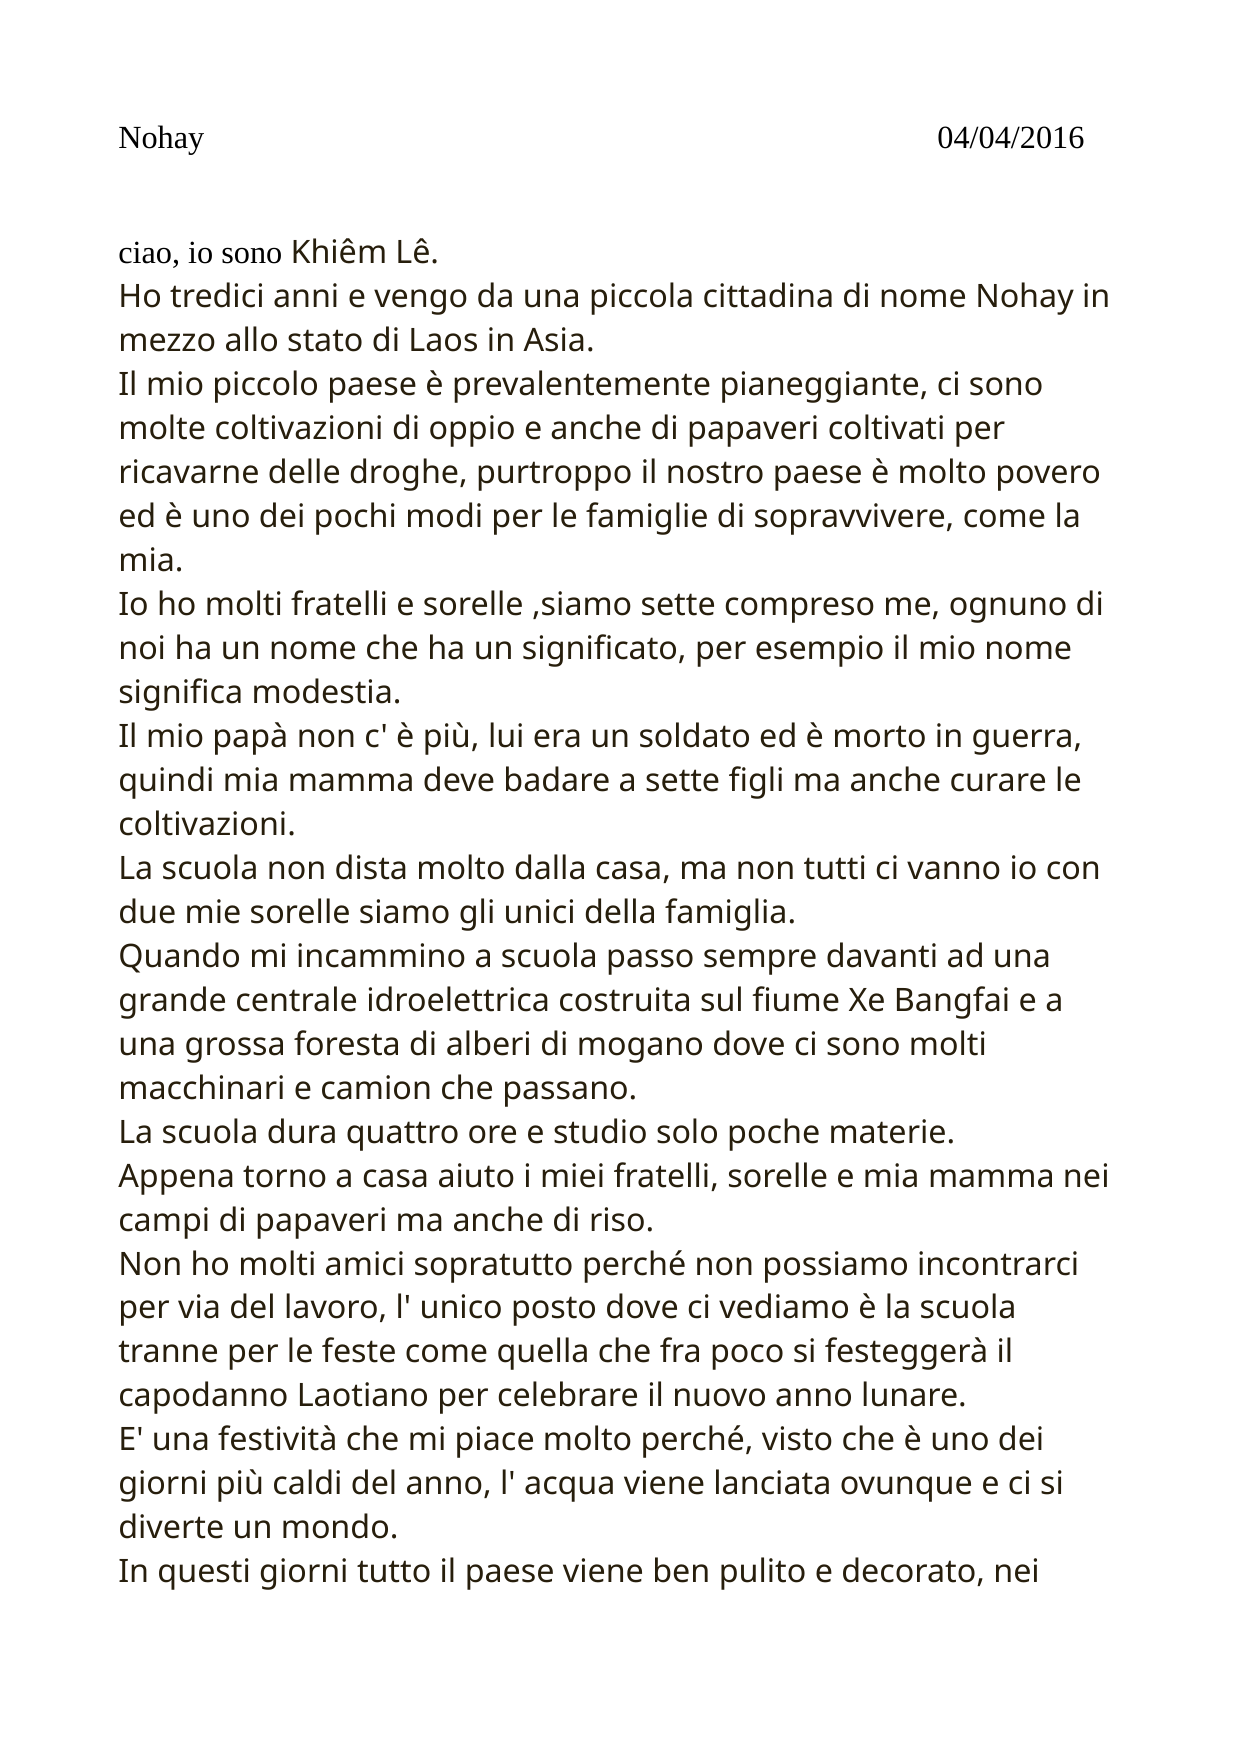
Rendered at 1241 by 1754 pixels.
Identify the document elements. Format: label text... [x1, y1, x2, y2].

text La scuola dura quattro ore e studio solo poche materie. [118, 1108, 1122, 1152]
text ciao, io sono Khiêm Lê. [118, 229, 1122, 273]
text Appena torno a casa aiuto i miei fratelli, sorelle e mia mamma nei campi di papaveri ma anche di riso. [118, 1152, 1122, 1240]
text E' una festività che mi piace molto perché, visto che è uno dei giorni più caldi del anno, l' acqua viene lanciata ovunque e ci si diverte un mondo. [118, 1416, 1122, 1548]
text Ho tredici anni e vengo da una piccola cittadina di nome Nohay in mezzo allo stato di Laos in Asia. [118, 273, 1122, 361]
text La scuola non dista molto dalla casa, ma non tutti ci vanno io con due mie sorelle siamo gli unici della famiglia. [118, 845, 1122, 933]
text Io ho molti fratelli e sorelle ,siamo sette compreso me, ognuno di noi ha un nome che ha un significato, per esempio il mio nome significa modestia. [118, 581, 1122, 713]
text Quando mi incammino a scuola passo sempre davanti ad una grande centrale idroelettrica costruita sul fiume Xe Bangfai e a una grossa foresta di alberi di mogano dove ci sono molti macchinari e camion che passano. [118, 933, 1122, 1108]
text In questi giorni tutto il paese viene ben pulito e decorato, nei [118, 1548, 1122, 1592]
text Nohay 04/04/2016 [118, 118, 1122, 155]
text Il mio piccolo paese è prevalentemente pianeggiante, ci sono molte coltivazioni di oppio e anche di papaveri coltivati per ricavarne delle droghe, purtroppo il nostro paese è molto povero ed è uno dei pochi modi per le famiglie di sopravvivere, come la mia. [118, 361, 1122, 581]
text Il mio papà non c' è più, lui era un soldato ed è morto in guerra, quindi mia mamma deve badare a sette figli ma anche curare le coltivazioni. [118, 713, 1122, 845]
text Non ho molti amici sopratutto perché non possiamo incontrarci per via del lavoro, l' unico posto dove ci vediamo è la scuola tranne per le feste come quella che fra poco si festeggerà il capodanno Laotiano per celebrare il nuovo anno lunare. [118, 1240, 1122, 1416]
